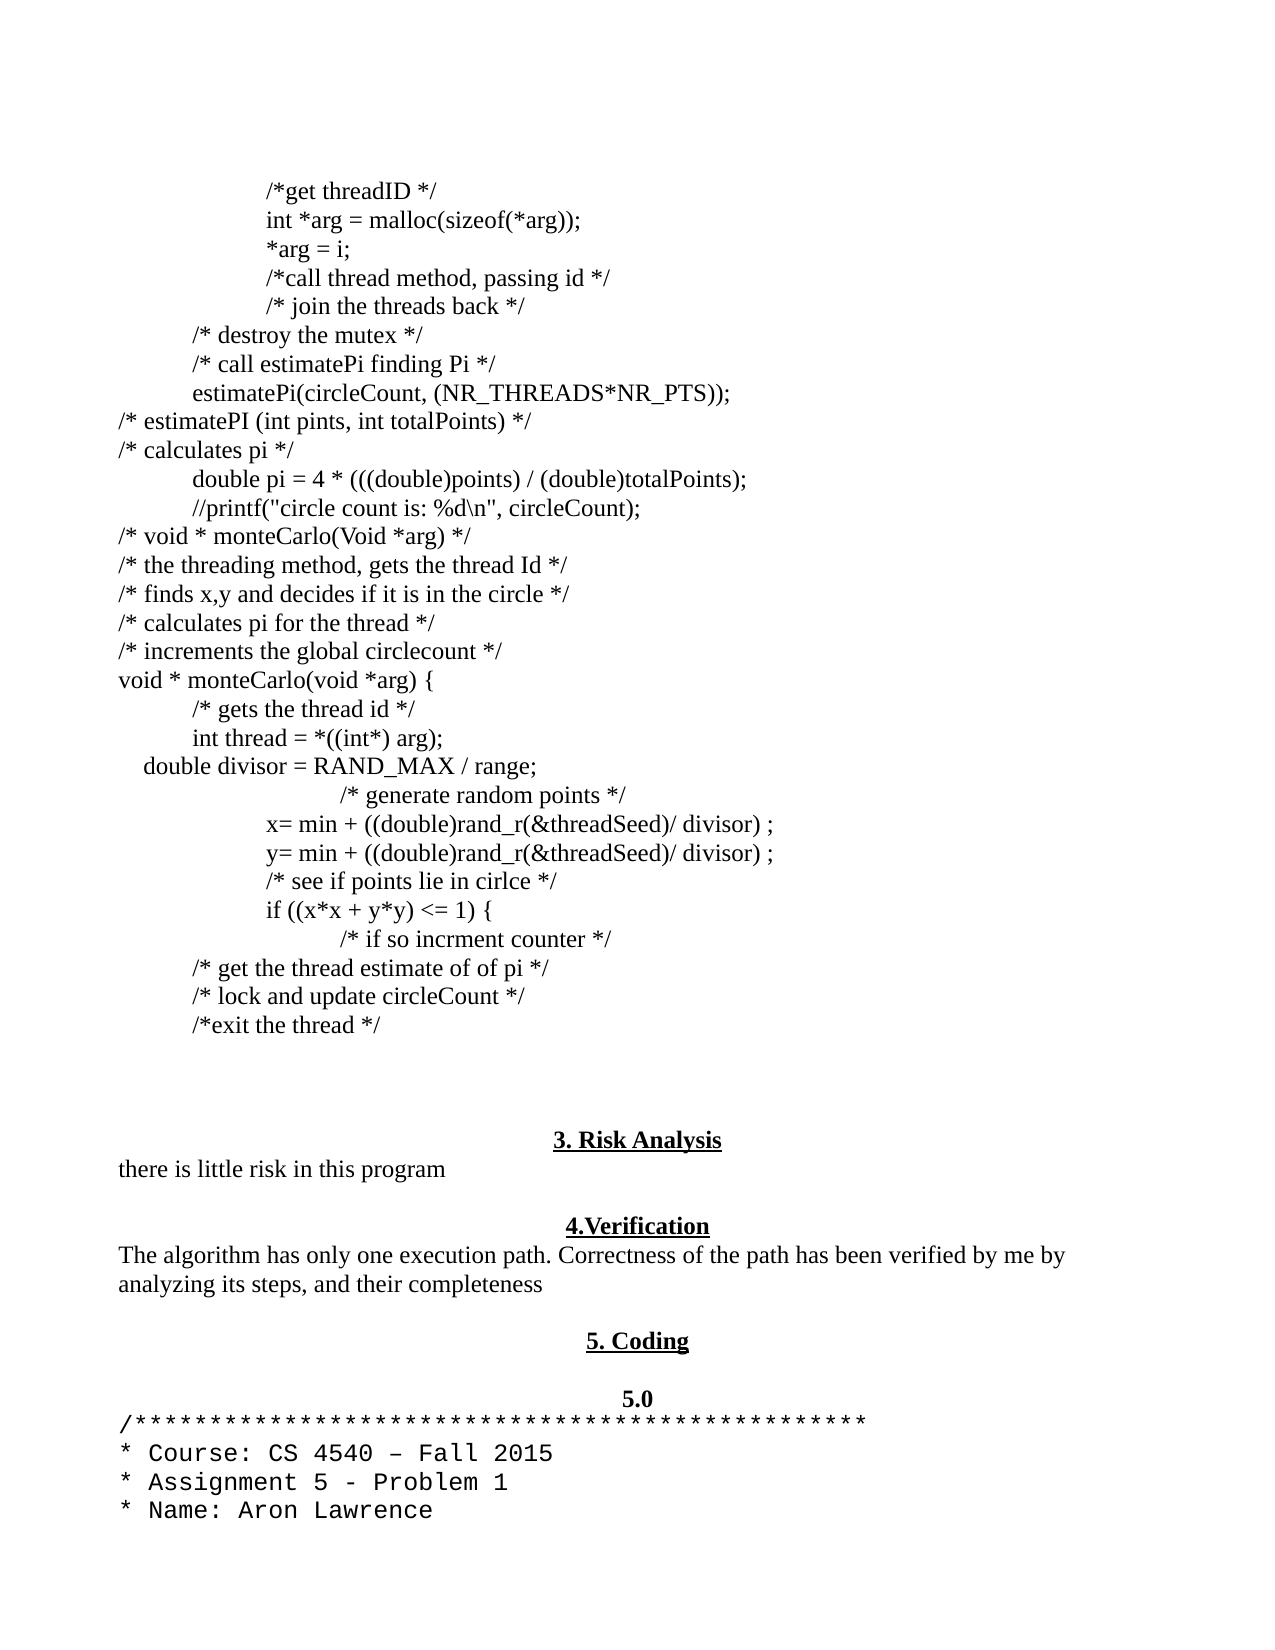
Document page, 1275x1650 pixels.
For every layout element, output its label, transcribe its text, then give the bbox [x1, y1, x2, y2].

text double pi = 4 * (((double)points) / (double)totalPoints); [118, 464, 1157, 493]
text * Course: CS 4540 – Fall 2015 [118, 1441, 1157, 1469]
text /* calculates pi */ [118, 435, 1157, 464]
text /* finds x,y and decides if it is in the circle */ [118, 579, 1157, 608]
text /* if so incrment counter */ [118, 924, 1157, 953]
text //printf("circle count is: %d\n", circleCount); [118, 493, 1157, 521]
text /* calculates pi for the thread */ [118, 608, 1157, 636]
text The algorithm has only one execution path. Correctness of the path has been verified by me by analyzing its steps, and their completeness [118, 1240, 1157, 1298]
text /************************************************* [118, 1413, 1157, 1441]
text *arg = i; [118, 234, 1157, 263]
text there is little risk in this program [118, 1154, 1157, 1183]
text /* join the threads back */ [118, 291, 1157, 320]
text /* increments the global circlecount */ [118, 636, 1157, 665]
text * Name: Aron Lawrence [118, 1498, 1157, 1526]
text x= min + ((double)rand_r(&threadSeed)/ divisor) ; [118, 809, 1157, 838]
text /* lock and update circleCount */ [118, 981, 1157, 1010]
text 5.0 [118, 1384, 1157, 1413]
text if ((x*x + y*y) <= 1) { [118, 895, 1157, 924]
text * Assignment 5 - Problem 1 [118, 1469, 1157, 1498]
text void * monteCarlo(void *arg) { [118, 665, 1157, 694]
text /* get the thread estimate of of pi */ [118, 953, 1157, 981]
text /*exit the thread */ [118, 1010, 1157, 1039]
text /* the threading method, gets the thread Id */ [118, 550, 1157, 579]
text int *arg = malloc(sizeof(*arg)); [118, 205, 1157, 234]
text double divisor = RAND_MAX / range; [118, 751, 1157, 780]
text /* estimatePI (int pints, int totalPoints) */ [118, 406, 1157, 435]
text 3. Risk Analysis [118, 1125, 1157, 1154]
text /* gets the thread id */ [118, 694, 1157, 723]
text /* see if points lie in cirlce */ [118, 866, 1157, 895]
text /*call thread method, passing id */ [118, 263, 1157, 291]
text 4.Verification [118, 1211, 1157, 1240]
text /*get threadID */ [118, 176, 1157, 205]
text /* destroy the mutex */ [118, 320, 1157, 349]
text estimatePi(circleCount, (NR_THREADS*NR_PTS)); [118, 378, 1157, 406]
text y= min + ((double)rand_r(&threadSeed)/ divisor) ; [118, 838, 1157, 866]
text 5. Coding [118, 1326, 1157, 1355]
text /* void * monteCarlo(Void *arg) */ [118, 521, 1157, 550]
text /* call estimatePi finding Pi */ [118, 349, 1157, 378]
text /* generate random points */ [118, 780, 1157, 809]
text int thread = *((int*) arg); [118, 723, 1157, 751]
